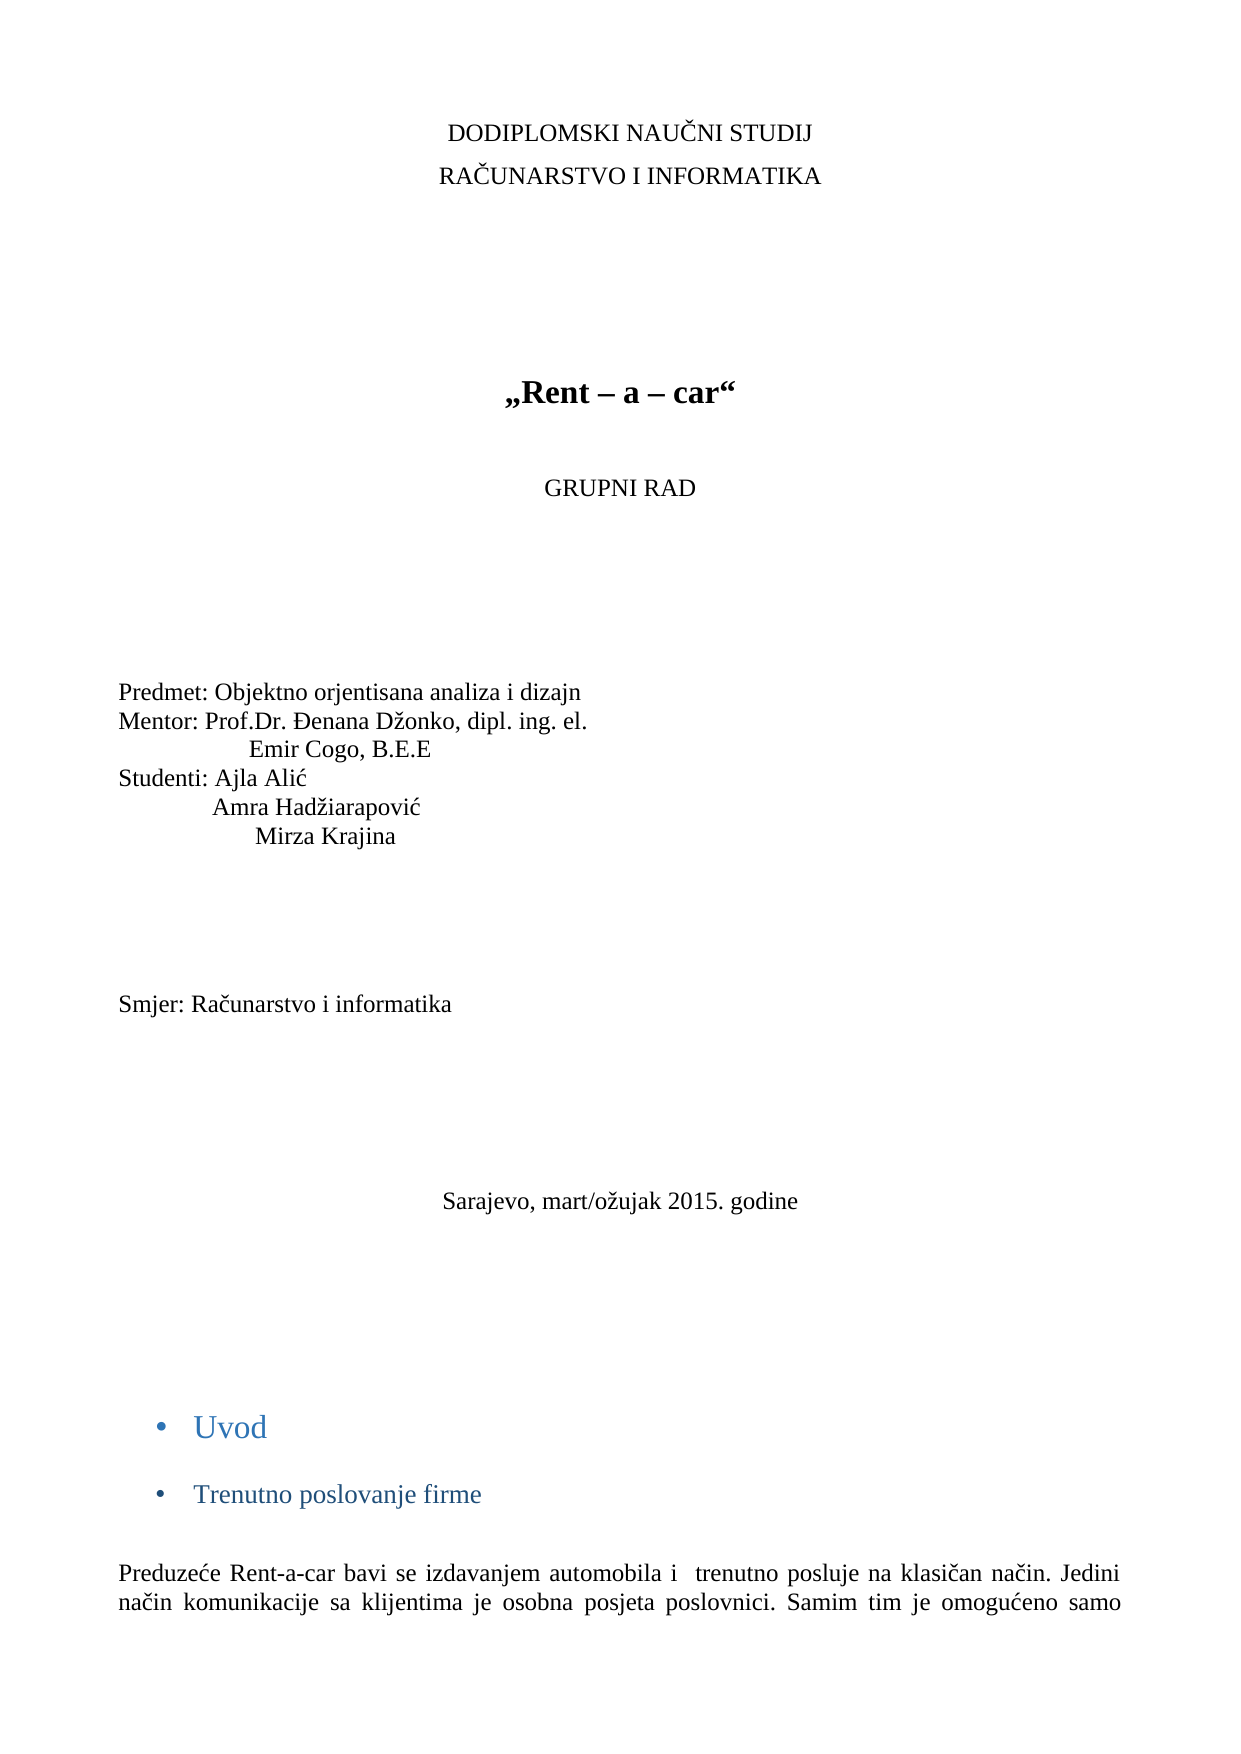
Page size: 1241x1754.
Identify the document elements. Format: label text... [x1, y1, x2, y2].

text Sarajevo, mart/ožujak 2015. godine [118, 1186, 1122, 1215]
text Emir Cogo, B.E.E [118, 734, 774, 763]
text DODIPLOMSKI NAUČNI STUDIJ [363, 118, 897, 147]
text RAČUNARSTVO I INFORMATIKA [363, 161, 897, 190]
text Amra Hadžiarapović [118, 792, 774, 821]
text „Rent – a – car“ [118, 372, 1122, 411]
text Preduzeće Rent-a-car bavi se izdavanjem automobila i trenutno posluje na klasičan način. Jedini način komunikacije sa klijentima je osobna posjeta poslovnici. Samim tim je omogućeno samo [118, 1558, 1122, 1616]
list Uvod [156, 1408, 1122, 1446]
text Mentor: Prof.Dr. Đenana Džonko, dipl. ing. el. [118, 706, 774, 734]
text Smjer: Računarstvo i informatika [118, 989, 774, 1018]
text Mirza Krajina [118, 821, 774, 849]
text Predmet: Objektno orjentisana analiza i dizajn [118, 677, 774, 706]
list Trenutno poslovanje firme [156, 1478, 1122, 1509]
text GRUPNI RAD [118, 473, 1122, 502]
text Studenti: Ajla Alić [118, 763, 774, 792]
